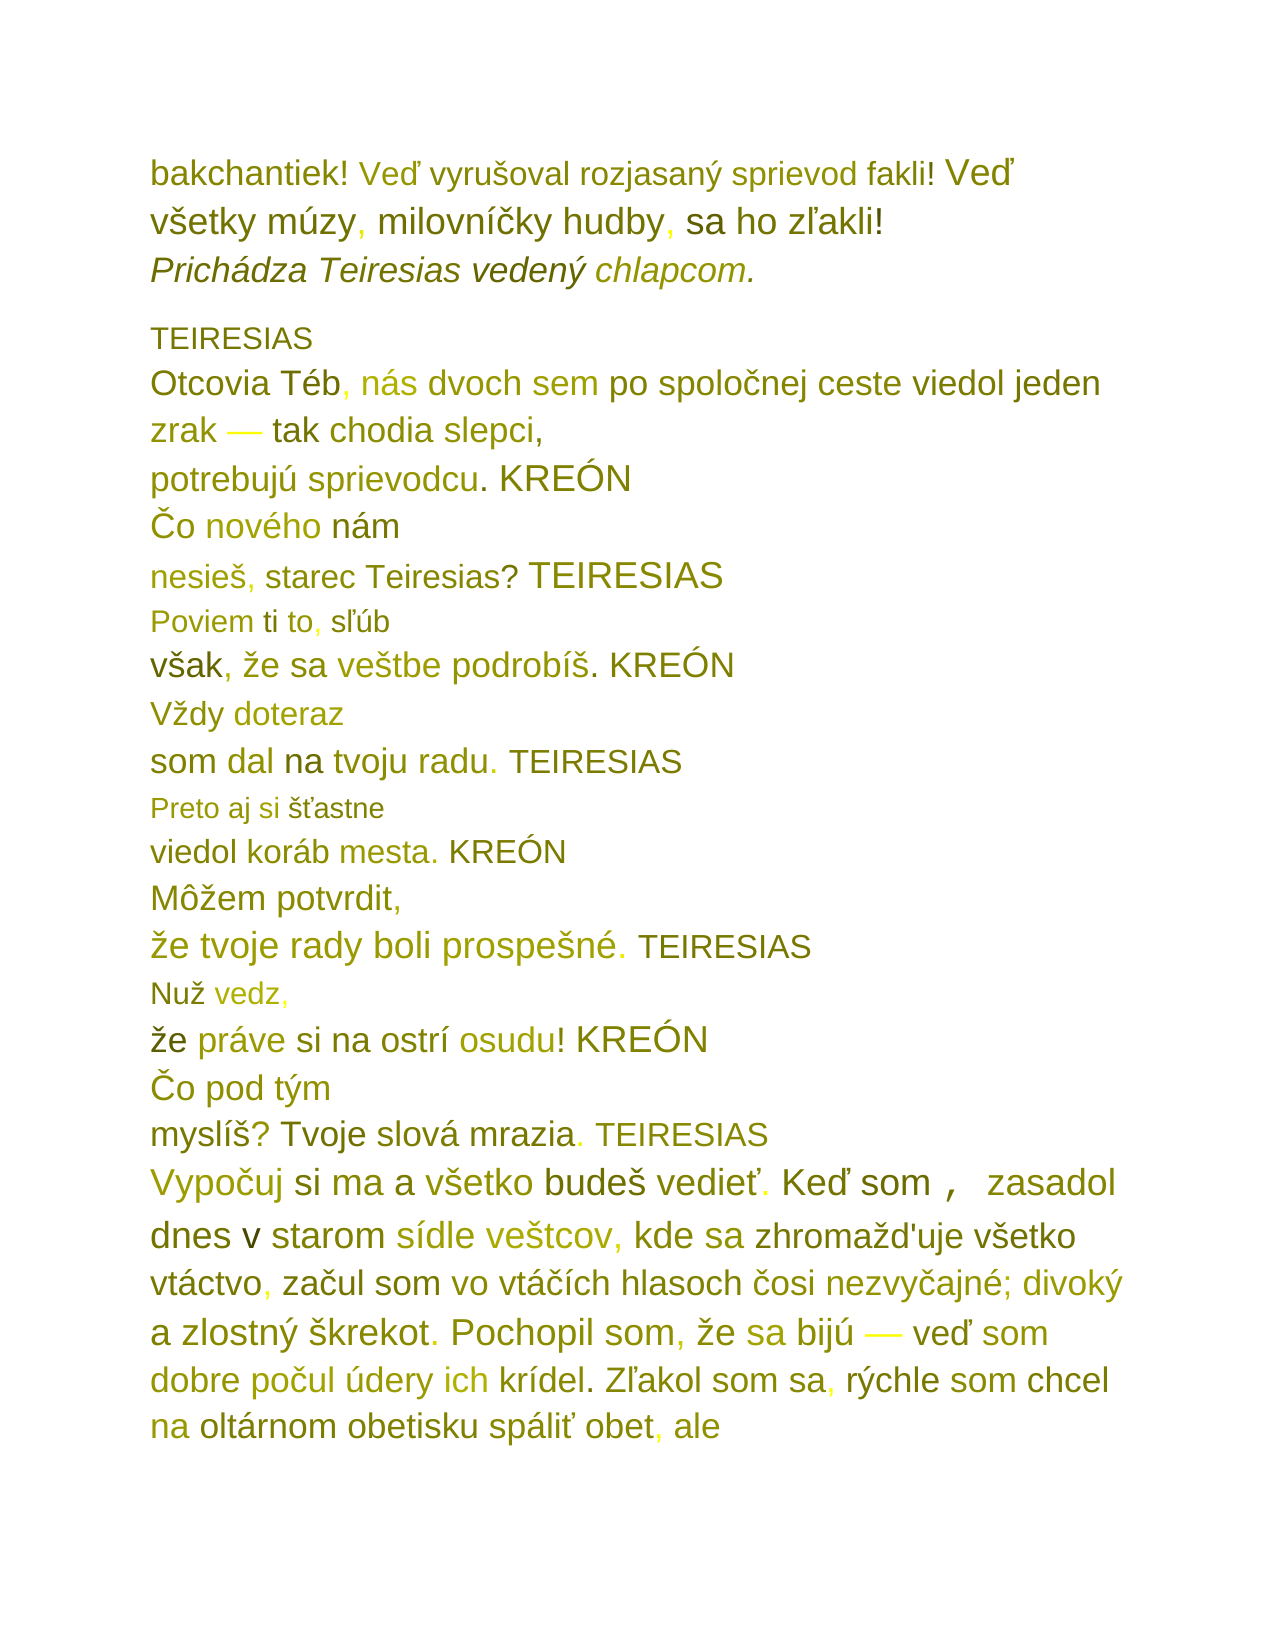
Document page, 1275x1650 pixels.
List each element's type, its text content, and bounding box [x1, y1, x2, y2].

text Otcovia Téb, nás dvoch sem po spoločnej ceste viedol jeden zrak — tak chodia slepci, [150, 362, 1125, 449]
text myslíš? Tvoje slová mrazia. TEIRESIAS [150, 1114, 1125, 1154]
text som dal na tvoju radu. TEIRESIAS [150, 740, 1125, 781]
text viedol koráb mesta. KREÓN [150, 832, 1125, 871]
text Vypočuj si ma a všetko budeš vedieť. Keď som , zasadol dnes v starom sídle veštcov, kde sa zhromažd'uje všetko vtáctvo, začul som vo vtáčích hlasoch čosi nezvyčajné; divoký a zlostný škrekot. Pochopil som, že sa bijú — veď som dobre počul údery ich krídel. Zľakol som sa, rýchle som chcel na oltárnom obetisku spáliť obet, ale [150, 1160, 1125, 1446]
text že práve si na ostrí osudu! KREÓN [150, 1017, 1125, 1060]
text nesieš, starec Teiresias? TEIRESIAS [150, 553, 1125, 596]
text bakchantiek! Veď vyrušoval rozjasaný sprievod fakli! Veď všetky múzy, milovníčky hudby, sa ho zľakli! [150, 150, 1125, 243]
text Čo nového nám [150, 506, 1125, 546]
text však, že sa veštbe podrobíš. KREÓN [150, 644, 1125, 685]
text Vždy doteraz [150, 694, 1125, 732]
text Poviem ti to, sľúb [150, 603, 1125, 639]
text že tvoje rady boli prospešné. TEIRESIAS [150, 923, 1125, 967]
text Preto aj si šťastne [150, 791, 1125, 824]
text Čo pod tým [150, 1067, 1125, 1108]
text TEIRESIAS [150, 320, 1125, 356]
text potrebujú sprievodcu. KREÓN [150, 456, 1125, 499]
text Nuž vedz, [150, 975, 1125, 1011]
text Prichádza Teiresias vedený chlapcom. [150, 249, 1125, 290]
text Môžem potvrdit, [150, 877, 1125, 917]
